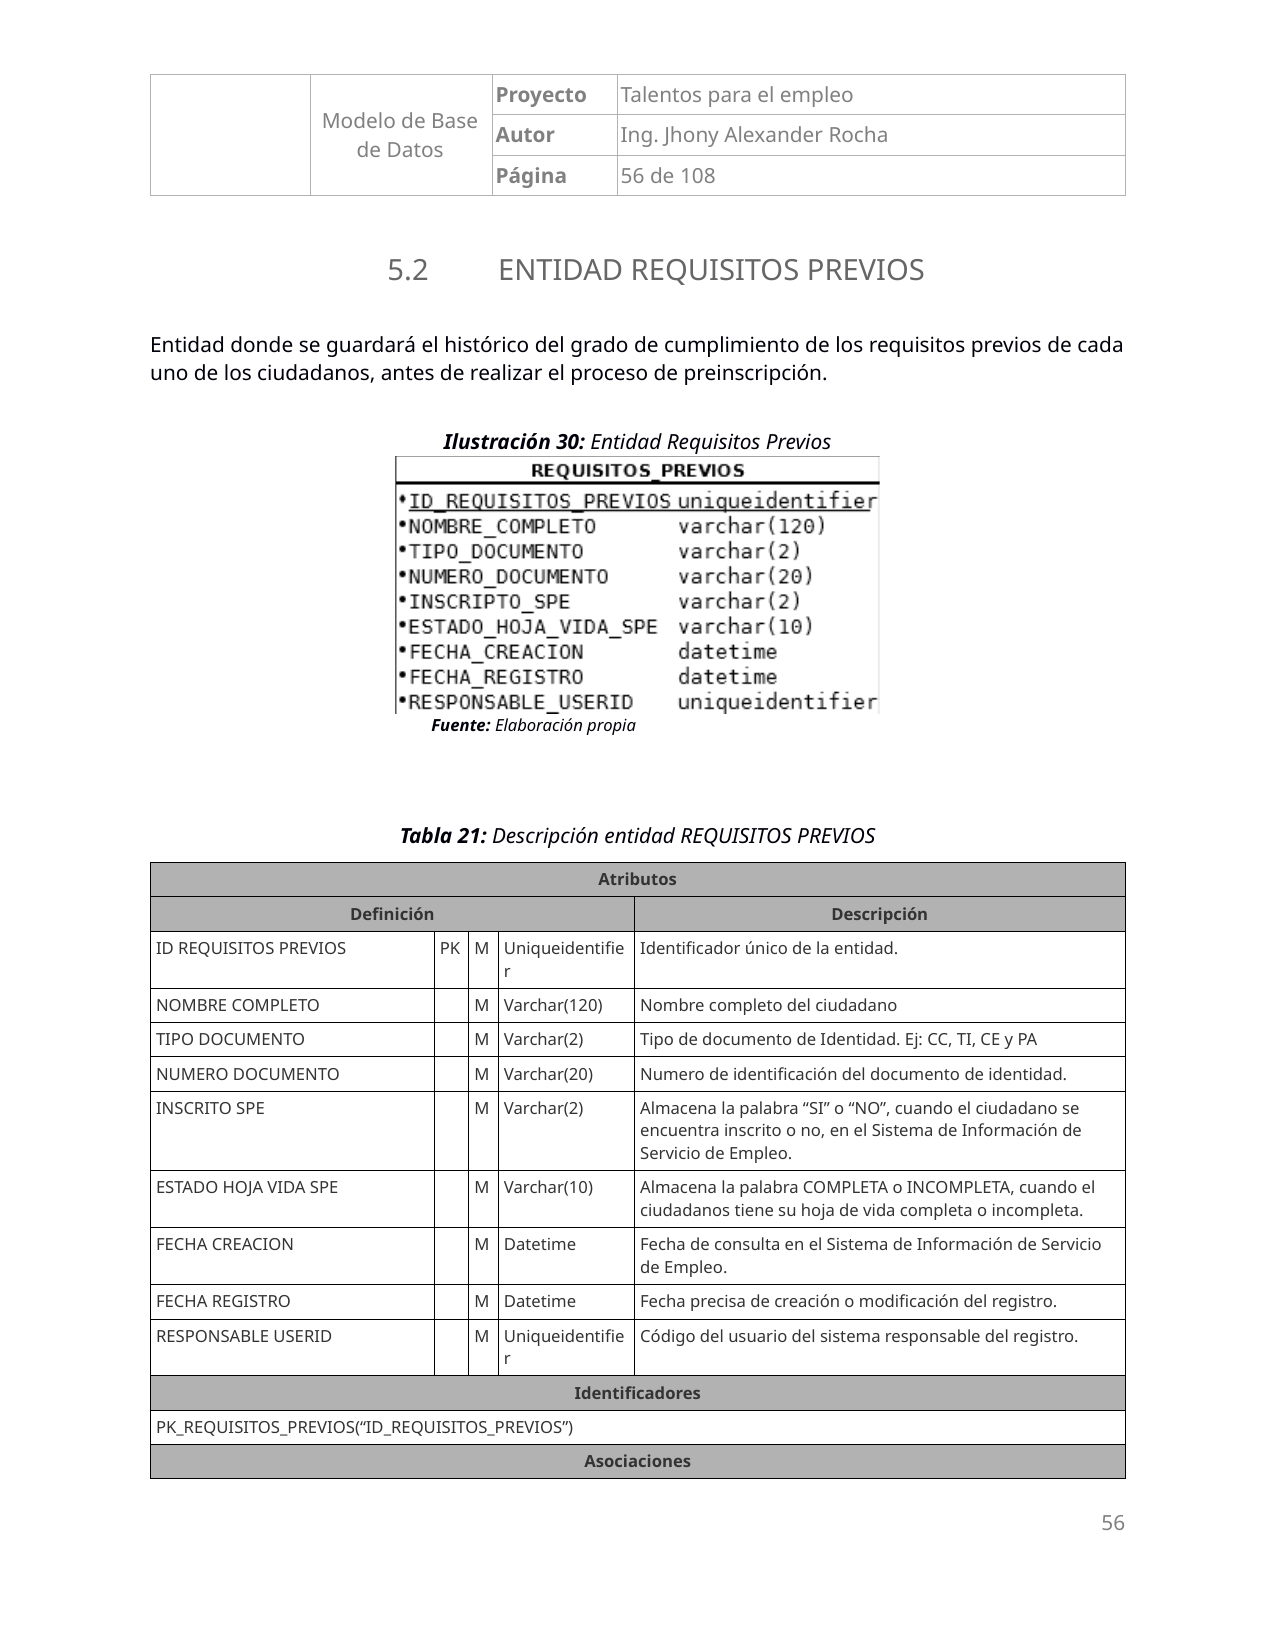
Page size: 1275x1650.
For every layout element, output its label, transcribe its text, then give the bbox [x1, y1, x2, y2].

text Ilustración 30: Entidad Requisitos Previos [431, 427, 844, 456]
table_cell FECHA CREACION [151, 1228, 434, 1284]
table_cell [435, 1057, 468, 1091]
table_cell [435, 1023, 468, 1056]
table_cell Varchar(2) [499, 1023, 634, 1056]
table_cell Uniqueidentifier [499, 1320, 634, 1375]
table_cell NUMERO DOCUMENTO [151, 1057, 434, 1091]
table_cell Identificadores [151, 1376, 1125, 1410]
table_header Atributos [151, 863, 1125, 896]
table_cell [435, 1320, 468, 1375]
table_cell Almacena la palabra COMPLETA o INCOMPLETA, cuando el ciudadanos tiene su hoja de vida completa o incompleta. [635, 1171, 1125, 1227]
table_cell Definición [151, 897, 634, 931]
table_cell M [469, 932, 498, 988]
table_cell Uniqueidentifier [499, 932, 634, 988]
table_cell M [469, 1285, 498, 1318]
picture [395, 456, 880, 714]
table_cell Asociaciones [151, 1445, 1125, 1478]
table_cell [435, 1228, 468, 1284]
table_cell NOMBRE COMPLETO [151, 989, 434, 1022]
table_cell Varchar(2) [499, 1092, 634, 1170]
table_cell M [469, 1023, 498, 1056]
table_cell ID REQUISITOS PREVIOS [151, 932, 434, 988]
table_cell Numero de identificación del documento de identidad. [635, 1057, 1125, 1091]
table_cell TIPO DOCUMENTO [151, 1023, 434, 1056]
table_cell M [469, 1320, 498, 1375]
table_cell FECHA REGISTRO [151, 1285, 434, 1318]
table_cell M [469, 1092, 498, 1170]
text Tabla 21: Descripción entidad REQUISITOS PREVIOS [150, 821, 1125, 850]
table_cell Datetime [499, 1285, 634, 1318]
subtitle Entidad requisitos previos [179, 249, 1125, 289]
table_cell Fecha precisa de creación o modificación del registro. [635, 1285, 1125, 1318]
table_cell Varchar(10) [499, 1171, 634, 1227]
table_cell Descripción [635, 897, 1125, 931]
table_cell M [469, 1171, 498, 1227]
table_cell PK_REQUISITOS_PREVIOS(“ID_REQUISITOS_PREVIOS”) [151, 1411, 1125, 1444]
table_cell [435, 989, 468, 1022]
table_cell PK [435, 932, 468, 988]
table_cell M [469, 1228, 498, 1284]
table_cell Varchar(20) [499, 1057, 634, 1091]
table_cell INSCRITO SPE [151, 1092, 434, 1170]
table_cell Nombre completo del ciudadano [635, 989, 1125, 1022]
table_cell Varchar(120) [499, 989, 634, 1022]
table_cell Identificador único de la entidad. [635, 932, 1125, 988]
table_cell M [469, 989, 498, 1022]
table_cell ESTADO HOJA VIDA SPE [151, 1171, 434, 1227]
table_cell [435, 1092, 468, 1170]
table_cell [435, 1171, 468, 1227]
text Entidad donde se guardará el histórico del grado de cumplimiento de los requisitos previos de cada uno de los ciudadanos, antes de realizar el proceso de preinscripción. [150, 330, 1125, 387]
table_cell [435, 1285, 468, 1318]
table_cell Almacena la palabra “SI” o “NO”, cuando el ciudadano se encuentra inscrito o no, en el Sistema de Información de Servicio de Empleo. [635, 1092, 1125, 1170]
table_cell RESPONSABLE USERID [151, 1320, 434, 1375]
table_cell M [469, 1057, 498, 1091]
text Fuente: Elaboración propia [431, 714, 844, 736]
table_cell Fecha de consulta en el Sistema de Información de Servicio de Empleo. [635, 1228, 1125, 1284]
table_cell Tipo de documento de Identidad. Ej: CC, TI, CE y PA [635, 1023, 1125, 1056]
table_cell Código del usuario del sistema responsable del registro. [635, 1320, 1125, 1375]
table_cell Datetime [499, 1228, 634, 1284]
